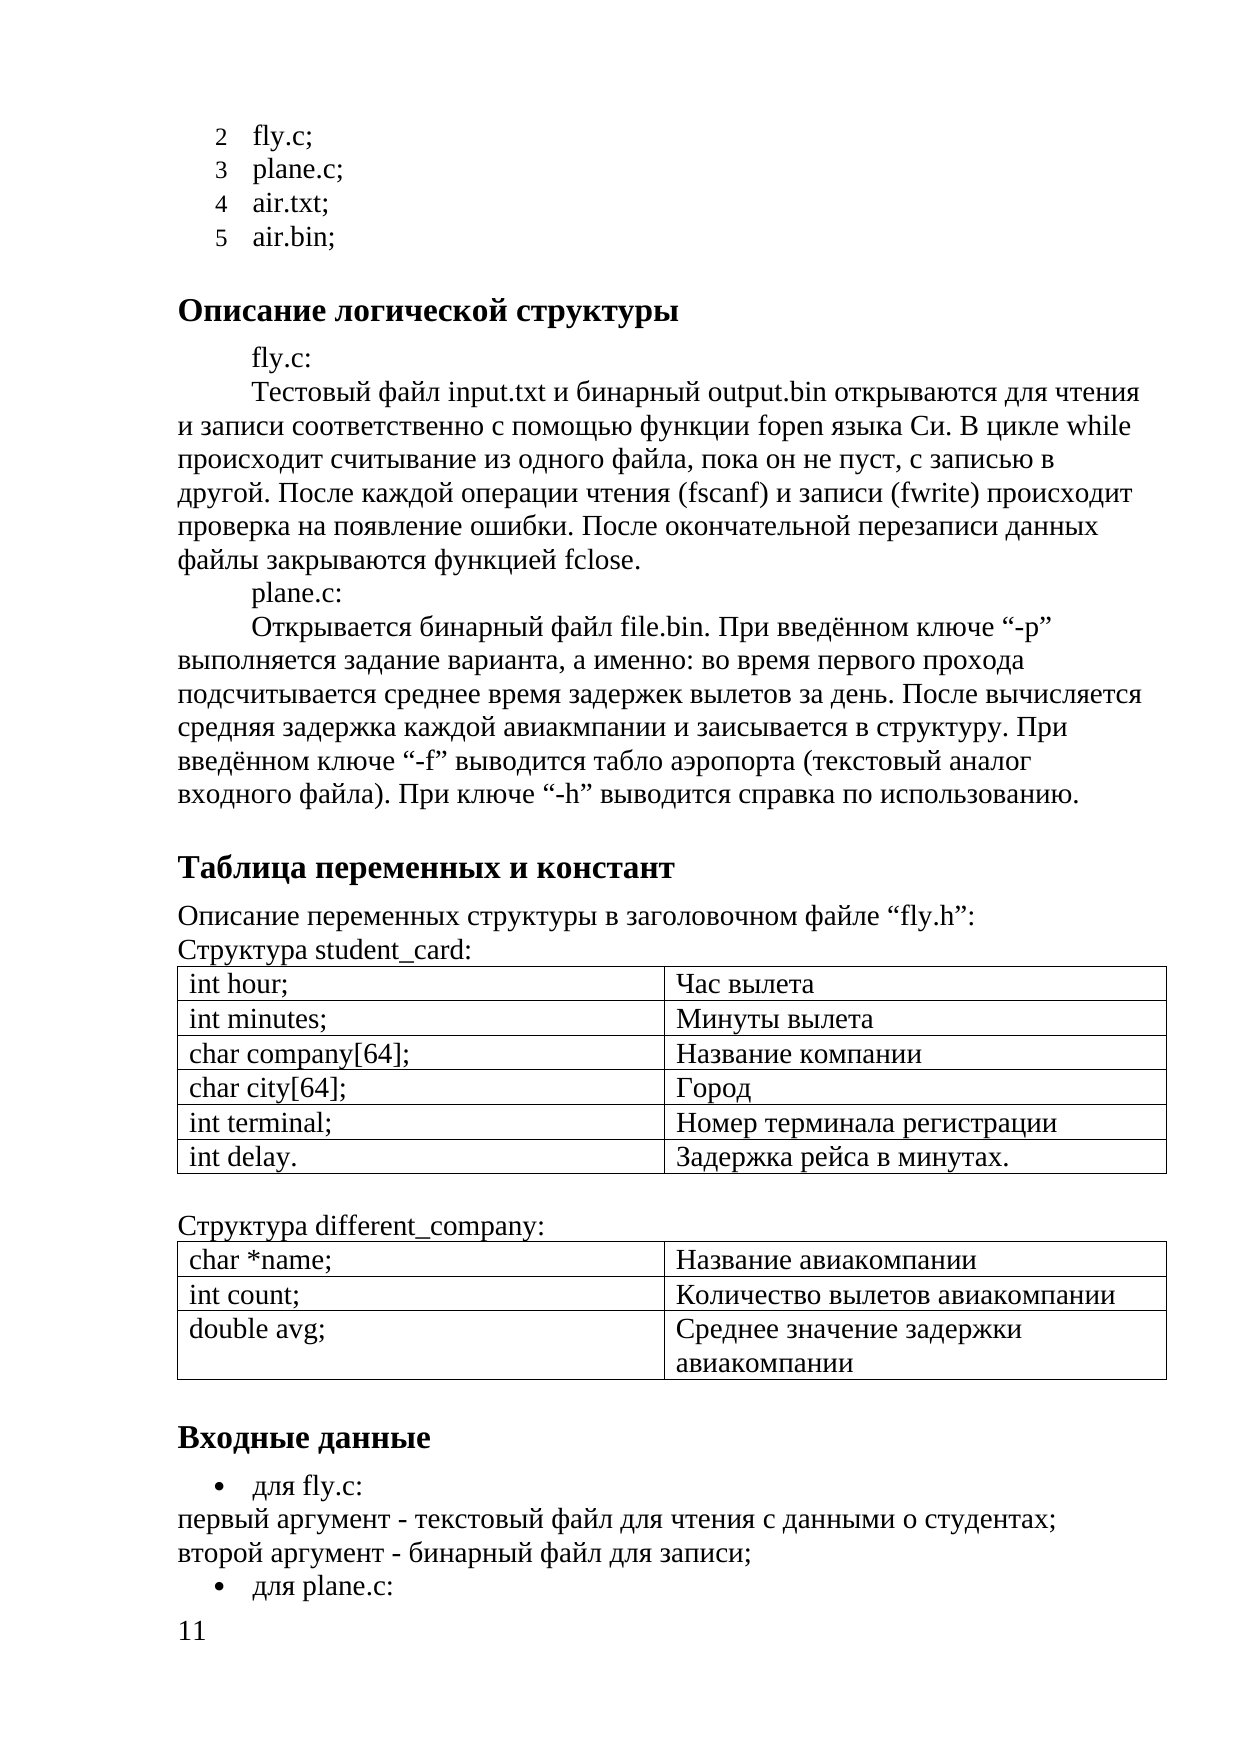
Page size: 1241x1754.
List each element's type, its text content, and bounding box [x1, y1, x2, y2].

table_header Час вылета [665, 967, 1166, 1000]
text Структура different_company: [177, 1208, 1152, 1241]
subtitle Описание логической структуры [177, 290, 1152, 328]
table_cell Количество вылетов авиакомпании [665, 1277, 1166, 1310]
table_cell Задержка рейса в минутах. [665, 1140, 1166, 1173]
table_header char *name; [178, 1242, 664, 1276]
table_header Название авиакомпании [665, 1242, 1166, 1276]
text plane.c: [177, 575, 1152, 609]
table_cell int delay. [178, 1140, 664, 1173]
table_cell Номер терминала регистрации [665, 1105, 1166, 1138]
list plane.c; [215, 152, 1152, 185]
list для plane.c: [215, 1568, 1152, 1602]
list air.txt; [215, 185, 1152, 219]
table_cell int count; [178, 1277, 664, 1310]
list air.bin; [215, 219, 1152, 252]
text первый аргумент - текстовый файл для чтения с данными о студентах; [177, 1501, 1152, 1535]
text второй аргумент - бинарный файл для записи; [177, 1535, 1152, 1568]
subtitle Входные данные [177, 1417, 1152, 1455]
table_cell double avg; [178, 1311, 664, 1378]
text fly.c: [177, 341, 1152, 374]
table_header int hour; [178, 967, 664, 1000]
text Структура student_card: [177, 932, 1152, 966]
table_cell char city[64]; [178, 1070, 664, 1104]
list fly.c; [215, 118, 1152, 152]
table_cell Город [665, 1070, 1166, 1104]
table_cell char company[64]; [178, 1036, 664, 1069]
table_cell Среднее значение задержки авиакомпании [665, 1311, 1166, 1378]
text Тестовый файл input.txt и бинарный output.bin открываются для чтения и записи соответственно с помощью функции fopen языка Си. В цикле while происходит считывание из одного файла, пока он не пуст, с записью в другой. После каждой операции чтения (fscanf) и записи (fwrite) происходит проверка на появление ошибки. После окончательной перезаписи данных файлы закрываются функцией fclose. [177, 374, 1152, 575]
table_cell Минуты вылета [665, 1001, 1166, 1035]
text Описание переменных структуры в заголовочном файле “fly.h”: [177, 898, 1152, 932]
table_cell Название компании [665, 1036, 1166, 1069]
text Открывается бинарный файл file.bin. При введённом ключе “-p” выполняется задание варианта, а именно: во время первого прохода подсчитывается среднее время задержек вылетов за день. После вычисляется средняя задержка каждой авиакмпании и заисывается в структуру. При введённом ключе “-f” выводится табло аэропорта (текстовый аналог входного файла). При ключе “-h” выводится справка по использованию. [177, 609, 1152, 810]
table_cell int minutes; [178, 1001, 664, 1035]
subtitle Таблица переменных и констант [177, 848, 1152, 886]
table_cell int terminal; [178, 1105, 664, 1138]
list для fly.c: [215, 1468, 1152, 1501]
